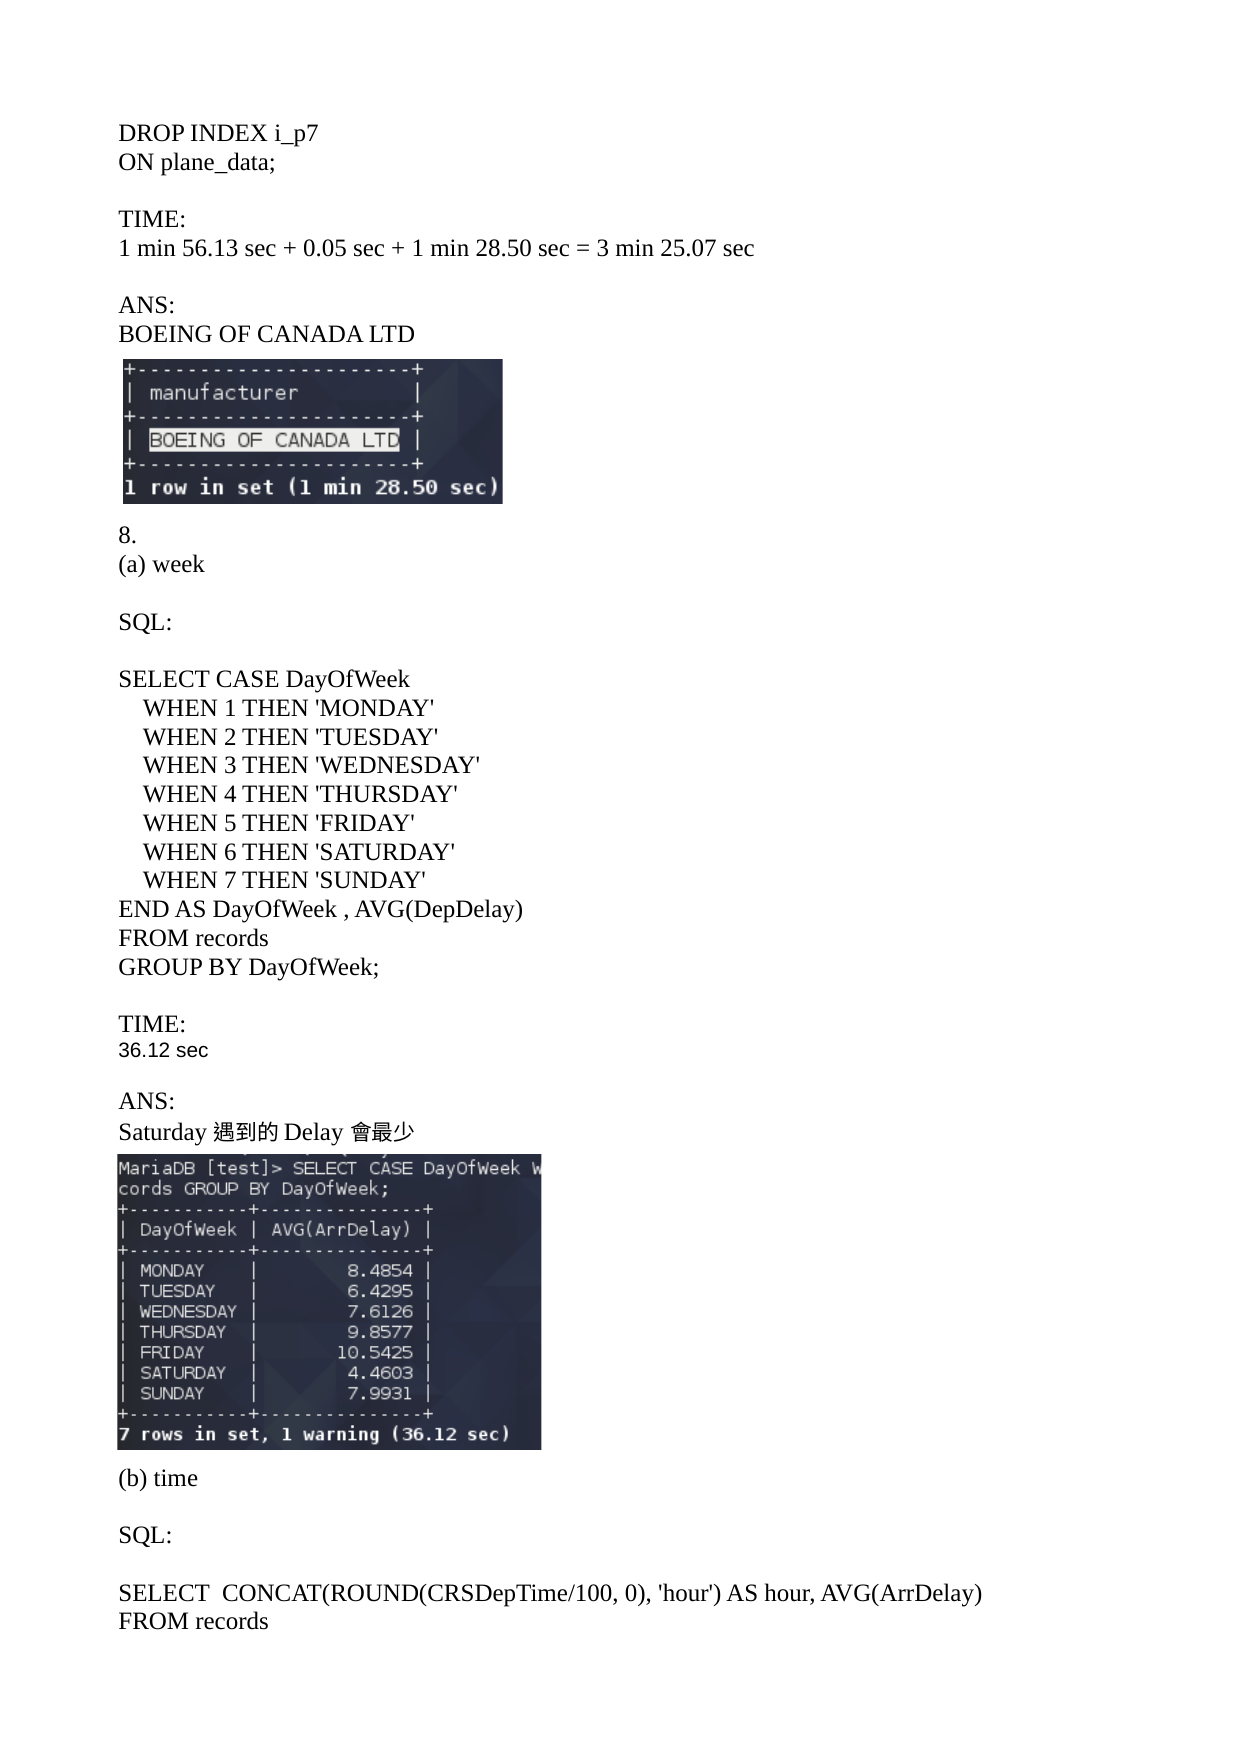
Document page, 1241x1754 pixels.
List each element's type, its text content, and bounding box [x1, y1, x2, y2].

text WHEN 7 THEN 'SUNDAY' [118, 866, 1122, 894]
picture [123, 359, 503, 504]
text WHEN 2 THEN 'TUESDAY' [118, 722, 1122, 751]
text 8. [118, 521, 1122, 549]
text DROP INDEX i_p7 [118, 118, 1122, 147]
picture [117, 1154, 542, 1450]
text SELECT CASE DayOfWeek [118, 664, 1122, 693]
text ANS: [118, 291, 1122, 319]
text BOEING OF CANADA LTD [118, 319, 1122, 348]
text (a) week [118, 549, 1122, 578]
text WHEN 1 THEN 'MONDAY' [118, 693, 1122, 722]
text TIME: [118, 204, 1122, 233]
text WHEN 3 THEN 'WEDNESDAY' [118, 751, 1122, 779]
text Saturday 遇到的 Delay 會最少 [118, 1115, 1122, 1146]
text FROM records [118, 923, 1122, 952]
text (b) time [118, 1463, 1122, 1491]
text WHEN 4 THEN 'THURSDAY' [118, 779, 1122, 808]
text SQL: [118, 1520, 1122, 1549]
text ANS: [118, 1086, 1122, 1115]
text FROM records [118, 1606, 1122, 1635]
text ON plane_data; [118, 147, 1122, 176]
text SQL: [118, 607, 1122, 636]
text 1 min 56.13 sec + 0.05 sec + 1 min 28.50 sec = 3 min 25.07 sec [118, 233, 1122, 262]
text END AS DayOfWeek , AVG(DepDelay) [118, 894, 1122, 923]
text WHEN 6 THEN 'SATURDAY' [118, 837, 1122, 866]
text GROUP BY DayOfWeek; [118, 952, 1122, 981]
text TIME: [118, 1009, 1122, 1038]
text WHEN 5 THEN 'FRIDAY' [118, 808, 1122, 837]
text 36.12 sec [118, 1038, 1122, 1062]
text SELECT CONCAT(ROUND(CRSDepTime/100, 0), 'hour') AS hour, AVG(ArrDelay) [118, 1578, 1122, 1606]
